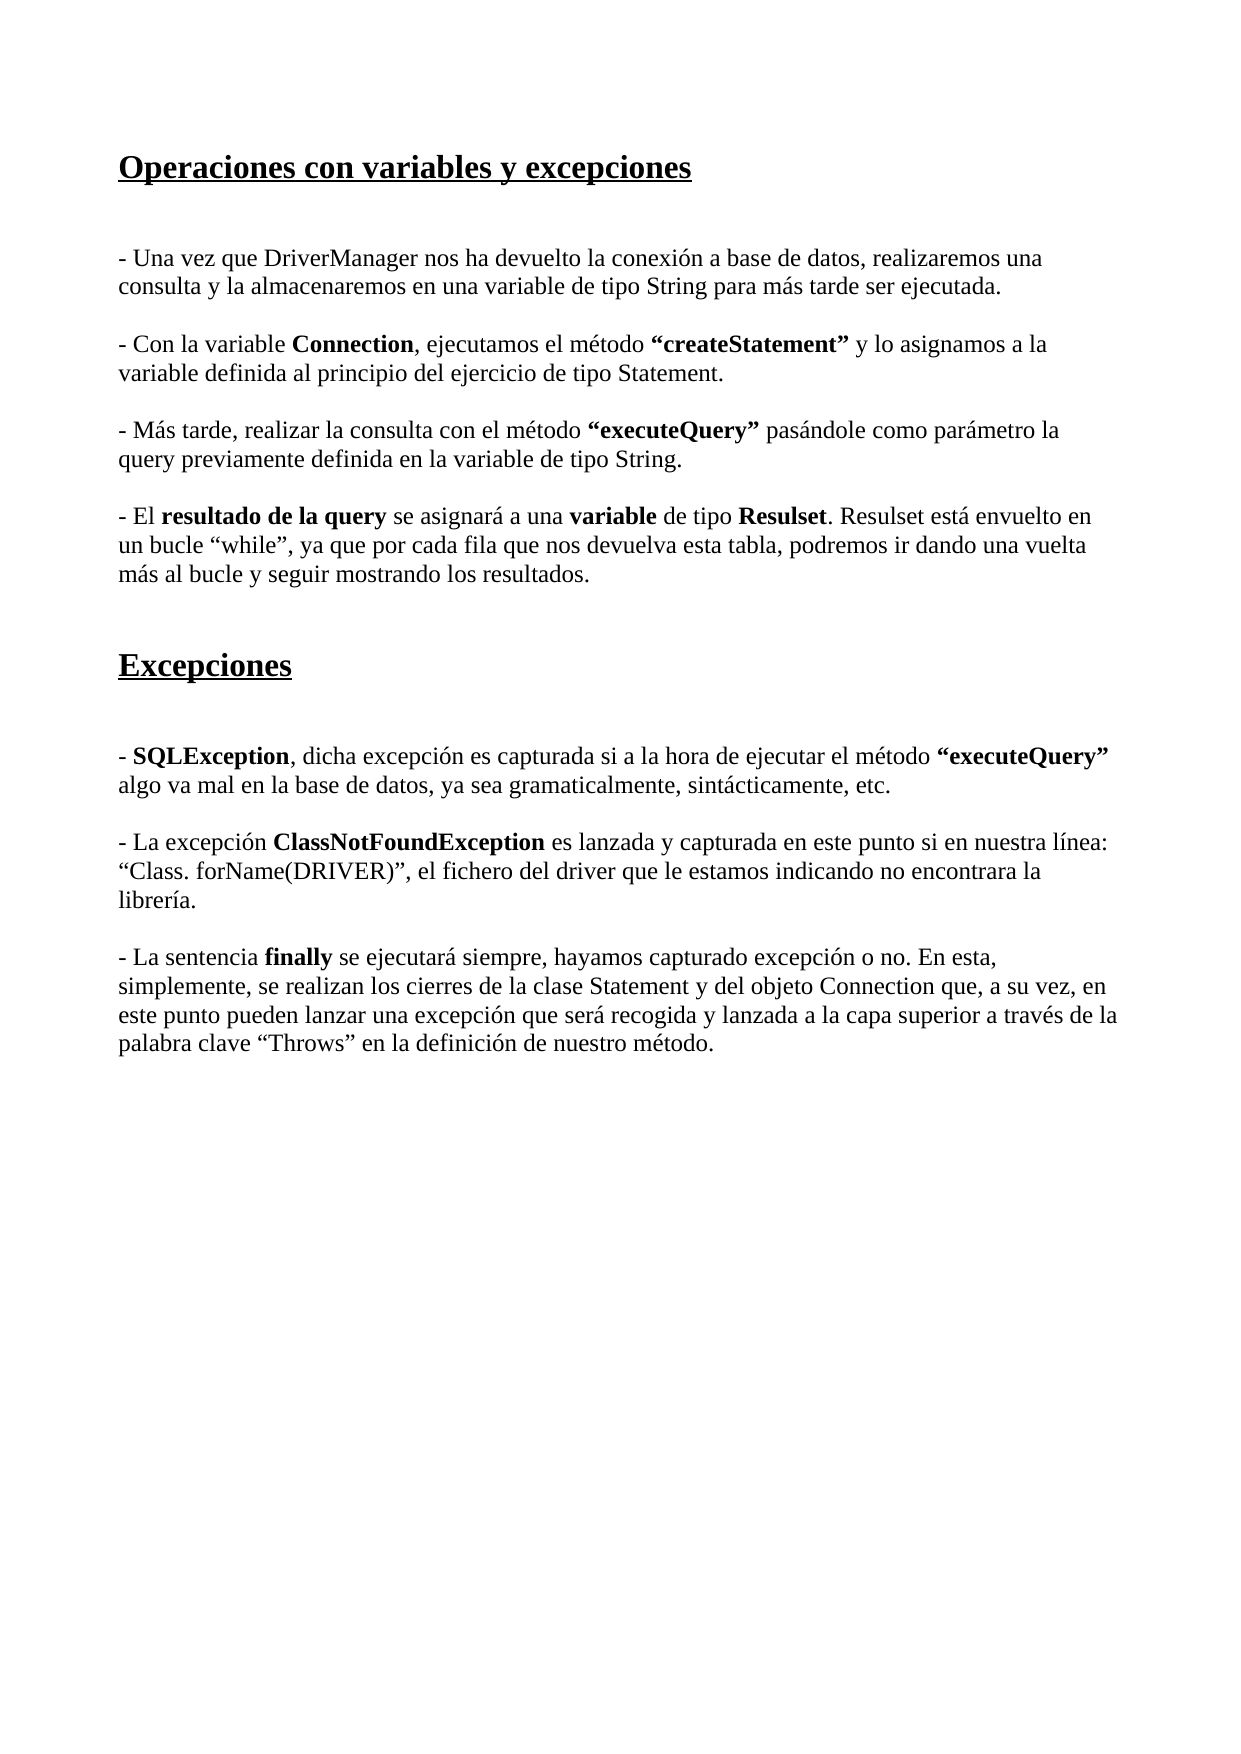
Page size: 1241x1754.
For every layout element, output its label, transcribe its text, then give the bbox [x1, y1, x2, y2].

text - La excepción ClassNotFoundException es lanzada y capturada en este punto si en nuestra línea: “Class. forName(DRIVER)”, el fichero del driver que le estamos indicando no encontrara la librería. [118, 827, 1122, 913]
text - Con la variable Connection, ejecutamos el método “createStatement” y lo asignamos a la variable definida al principio del ejercicio de tipo Statement. [118, 329, 1122, 386]
text Excepciones [118, 645, 1122, 683]
text Operaciones con variables y excepciones [118, 147, 1122, 185]
text - SQLException, dicha excepción es capturada si a la hora de ejecutar el método “executeQuery” algo va mal en la base de datos, ya sea gramaticalmente, sintácticamente, etc. [118, 741, 1122, 798]
text - La sentencia finally se ejecutará siempre, hayamos capturado excepción o no. En esta, simplemente, se realizan los cierres de la clase Statement y del objeto Connection que, a su vez, en este punto pueden lanzar una excepción que será recogida y lanzada a la capa superior a través de la palabra clave “Throws” en la definición de nuestro método. [118, 942, 1122, 1057]
text - Más tarde, realizar la consulta con el método “executeQuery” pasándole como parámetro la query previamente definida en la variable de tipo String. [118, 415, 1122, 473]
text - El resultado de la query se asignará a una variable de tipo Resulset. Resulset está envuelto en un bucle “while”, ya que por cada fila que nos devuelva esta tabla, podremos ir dando una vuelta más al bucle y seguir mostrando los resultados. [118, 501, 1122, 588]
text - Una vez que DriverManager nos ha devuelto la conexión a base de datos, realizaremos una consulta y la almacenaremos en una variable de tipo String para más tarde ser ejecutada. [118, 243, 1122, 300]
